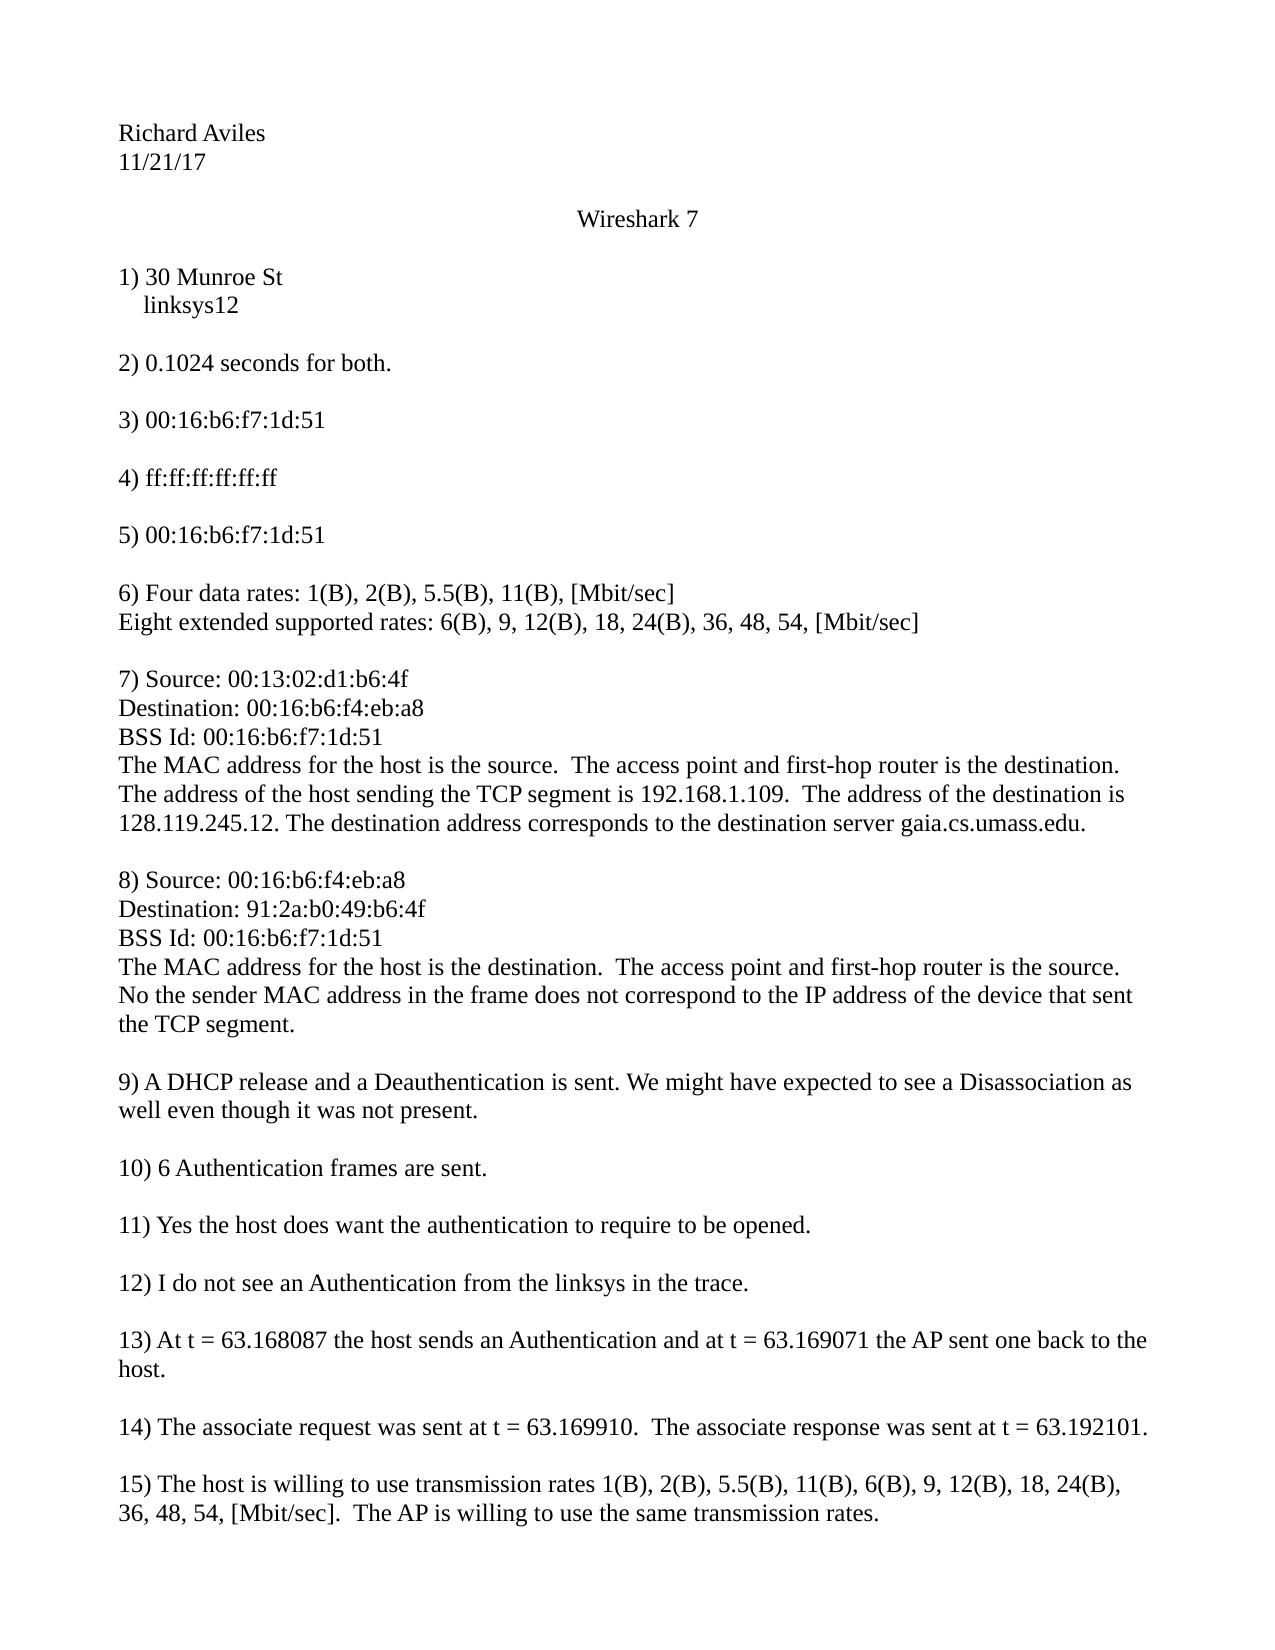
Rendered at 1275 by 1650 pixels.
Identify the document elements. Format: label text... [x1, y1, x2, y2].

text 11/21/17 [118, 147, 1157, 176]
text 9) A DHCP release and a Deauthentication is sent. We might have expected to see a Disassociation as well even though it was not present. [118, 1067, 1157, 1124]
text Destination: 00:16:b6:f4:eb:a8 [118, 693, 1157, 722]
text 13) At t = 63.168087 the host sends an Authentication and at t = 63.169071 the AP sent one back to the host. [118, 1326, 1157, 1383]
text 10) 6 Authentication frames are sent. [118, 1153, 1157, 1182]
text 3) 00:16:b6:f7:1d:51 [118, 406, 1157, 434]
text The MAC address for the host is the source. The access point and first-hop router is the destination. [118, 751, 1157, 779]
text 5) 00:16:b6:f7:1d:51 [118, 521, 1157, 549]
text linksys12 [118, 291, 1157, 319]
text 7) Source: 00:13:02:d1:b6:4f [118, 664, 1157, 693]
text Wireshark 7 [118, 204, 1157, 233]
text BSS Id: 00:16:b6:f7:1d:51 [118, 923, 1157, 952]
text No the sender MAC address in the frame does not correspond to the IP address of the device that sent the TCP segment. [118, 981, 1157, 1038]
text Eight extended supported rates: 6(B), 9, 12(B), 18, 24(B), 36, 48, 54, [Mbit/sec] [118, 607, 1157, 636]
text 12) I do not see an Authentication from the linksys in the trace. [118, 1268, 1157, 1297]
text BSS Id: 00:16:b6:f7:1d:51 [118, 722, 1157, 751]
text 6) Four data rates: 1(B), 2(B), 5.5(B), 11(B), [Mbit/sec] [118, 578, 1157, 607]
text 8) Source: 00:16:b6:f4:eb:a8 [118, 866, 1157, 894]
text 11) Yes the host does want the authentication to require to be opened. [118, 1211, 1157, 1239]
text 14) The associate request was sent at t = 63.169910. The associate response was sent at t = 63.192101. [118, 1412, 1157, 1441]
text Richard Aviles [118, 118, 1157, 147]
text The MAC address for the host is the destination. The access point and first-hop router is the source. [118, 952, 1157, 981]
text 15) The host is willing to use transmission rates 1(B), 2(B), 5.5(B), 11(B), 6(B), 9, 12(B), 18, 24(B), 36, 48, 54, [Mbit/sec]. The AP is willing to use the same transmission rates. [118, 1469, 1157, 1527]
text 1) 30 Munroe St [118, 262, 1157, 291]
text 4) ff:ff:ff:ff:ff:ff [118, 463, 1157, 492]
text 2) 0.1024 seconds for both. [118, 348, 1157, 377]
text Destination: 91:2a:b0:49:b6:4f [118, 894, 1157, 923]
text The address of the host sending the TCP segment is 192.168.1.109. The address of the destination is 128.119.245.12. The destination address corresponds to the destination server gaia.cs.umass.edu. [118, 779, 1157, 837]
